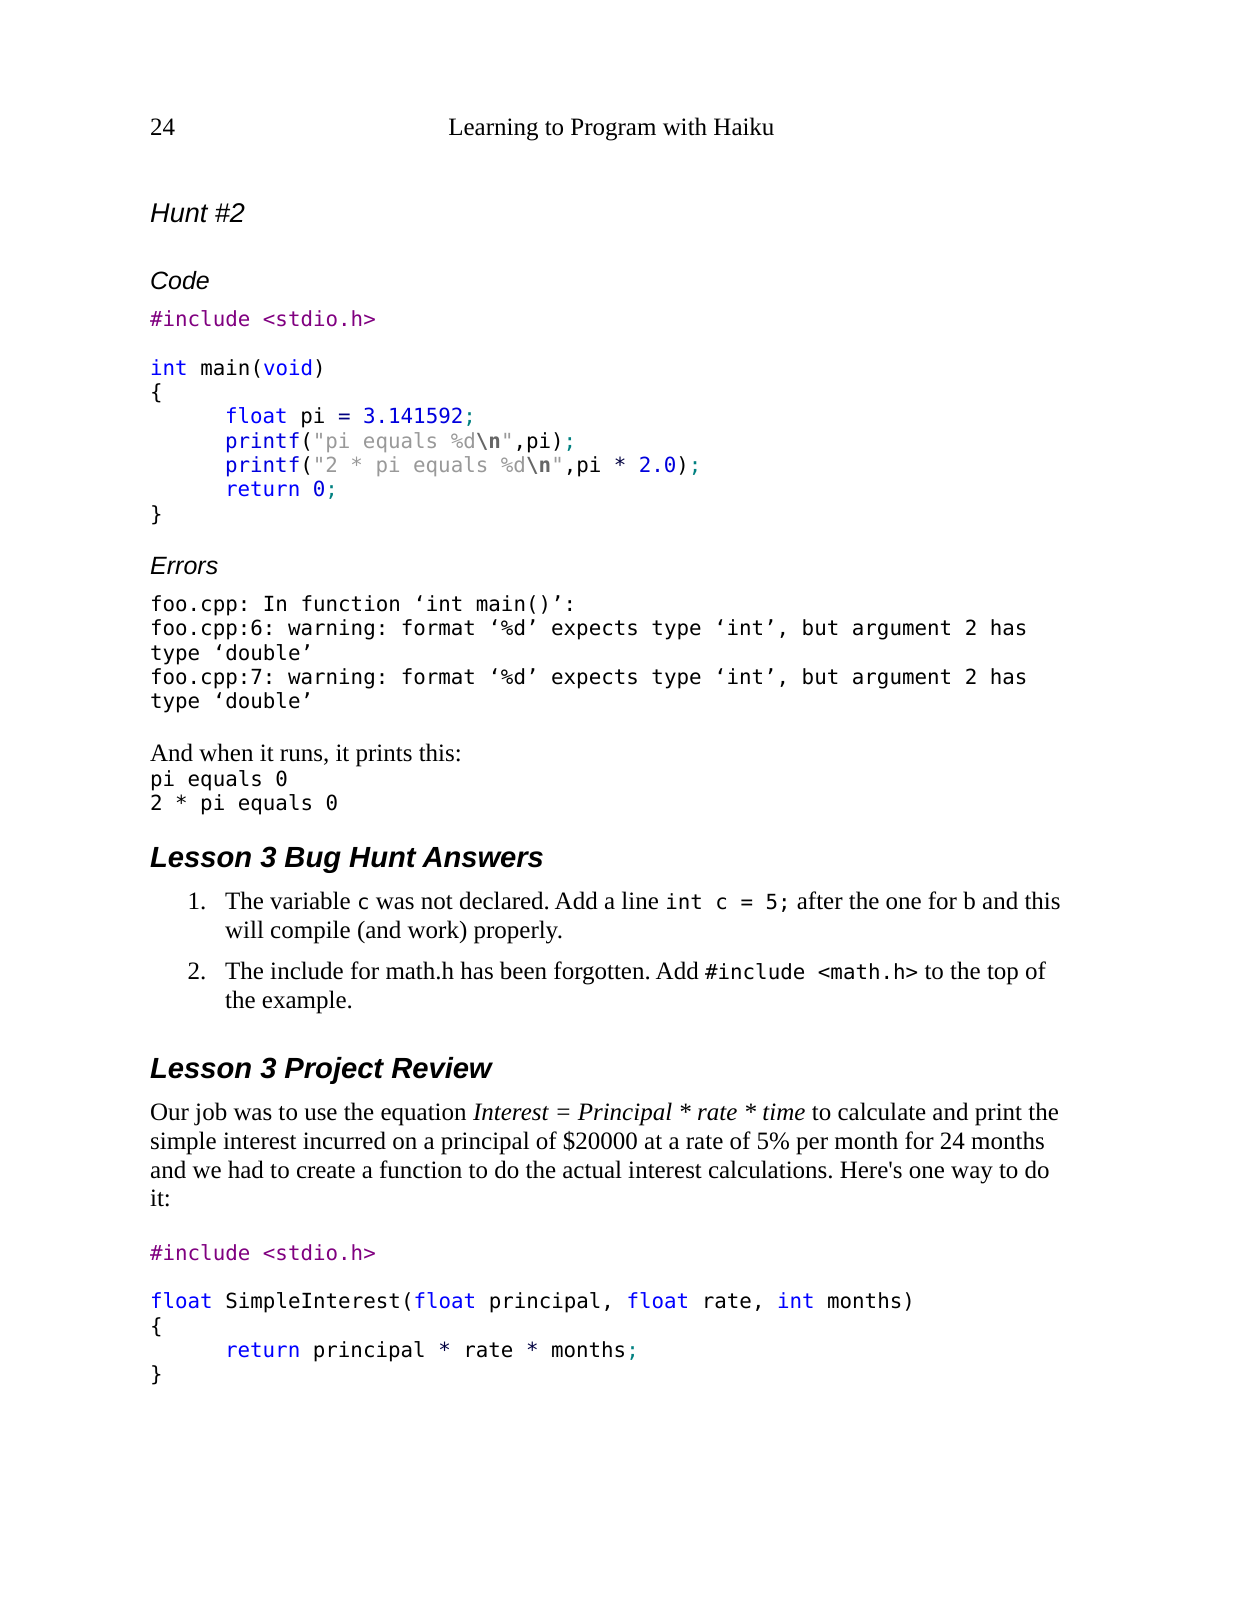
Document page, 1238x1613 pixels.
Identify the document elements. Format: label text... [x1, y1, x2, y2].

text return 0; [150, 477, 1072, 502]
text printf("pi equals %d\n",pi); [150, 429, 1072, 453]
text } [150, 502, 1072, 526]
subtitle Errors [150, 551, 1072, 580]
subtitle Hunt #2 [150, 197, 1072, 229]
text And when it runs, it prints this: [150, 738, 1072, 767]
text return principal * rate * months; [150, 1338, 1072, 1362]
subtitle Lesson 3 Bug Hunt Answers [150, 840, 1072, 874]
subtitle Lesson 3 Project Review [150, 1051, 1072, 1085]
text printf("2 * pi equals %d\n",pi * 2.0); [150, 453, 1072, 477]
text foo.cpp:7: warning: format ‘%d’ expects type ‘int’, but argument 2 has type ‘double’ [150, 665, 1072, 713]
text float SimpleInterest(float principal, float rate, int months) [150, 1289, 1072, 1314]
text { [150, 380, 1072, 404]
text float pi = 3.141592; [150, 404, 1072, 429]
text Our job was to use the equation Interest = Principal * rate * time to calculate and print the simple interest incurred on a principal of $20000 at a rate of 5% per month for 24 months and we had to create a function to do the actual interest calculations. Here's one way to do it: [150, 1097, 1072, 1212]
list The include for math.h has been forgotten. Add #include <math.h> to the top of the example. [187, 956, 1072, 1014]
list The variable c was not declared. Add a line int c = 5; after the one for b and this will compile (and work) properly. [187, 886, 1072, 944]
text int main(void) [150, 356, 1072, 380]
text { [150, 1314, 1072, 1338]
text } [150, 1362, 1072, 1387]
text #include <stdio.h> [150, 307, 1072, 332]
text pi equals 0 [150, 767, 1072, 791]
text 2 * pi equals 0 [150, 791, 1072, 815]
text #include <stdio.h> [150, 1241, 1072, 1265]
text foo.cpp: In function ‘int main()’: [150, 592, 1072, 616]
text foo.cpp:6: warning: format ‘%d’ expects type ‘int’, but argument 2 has type ‘double’ [150, 616, 1072, 665]
subtitle Code [150, 266, 1072, 295]
